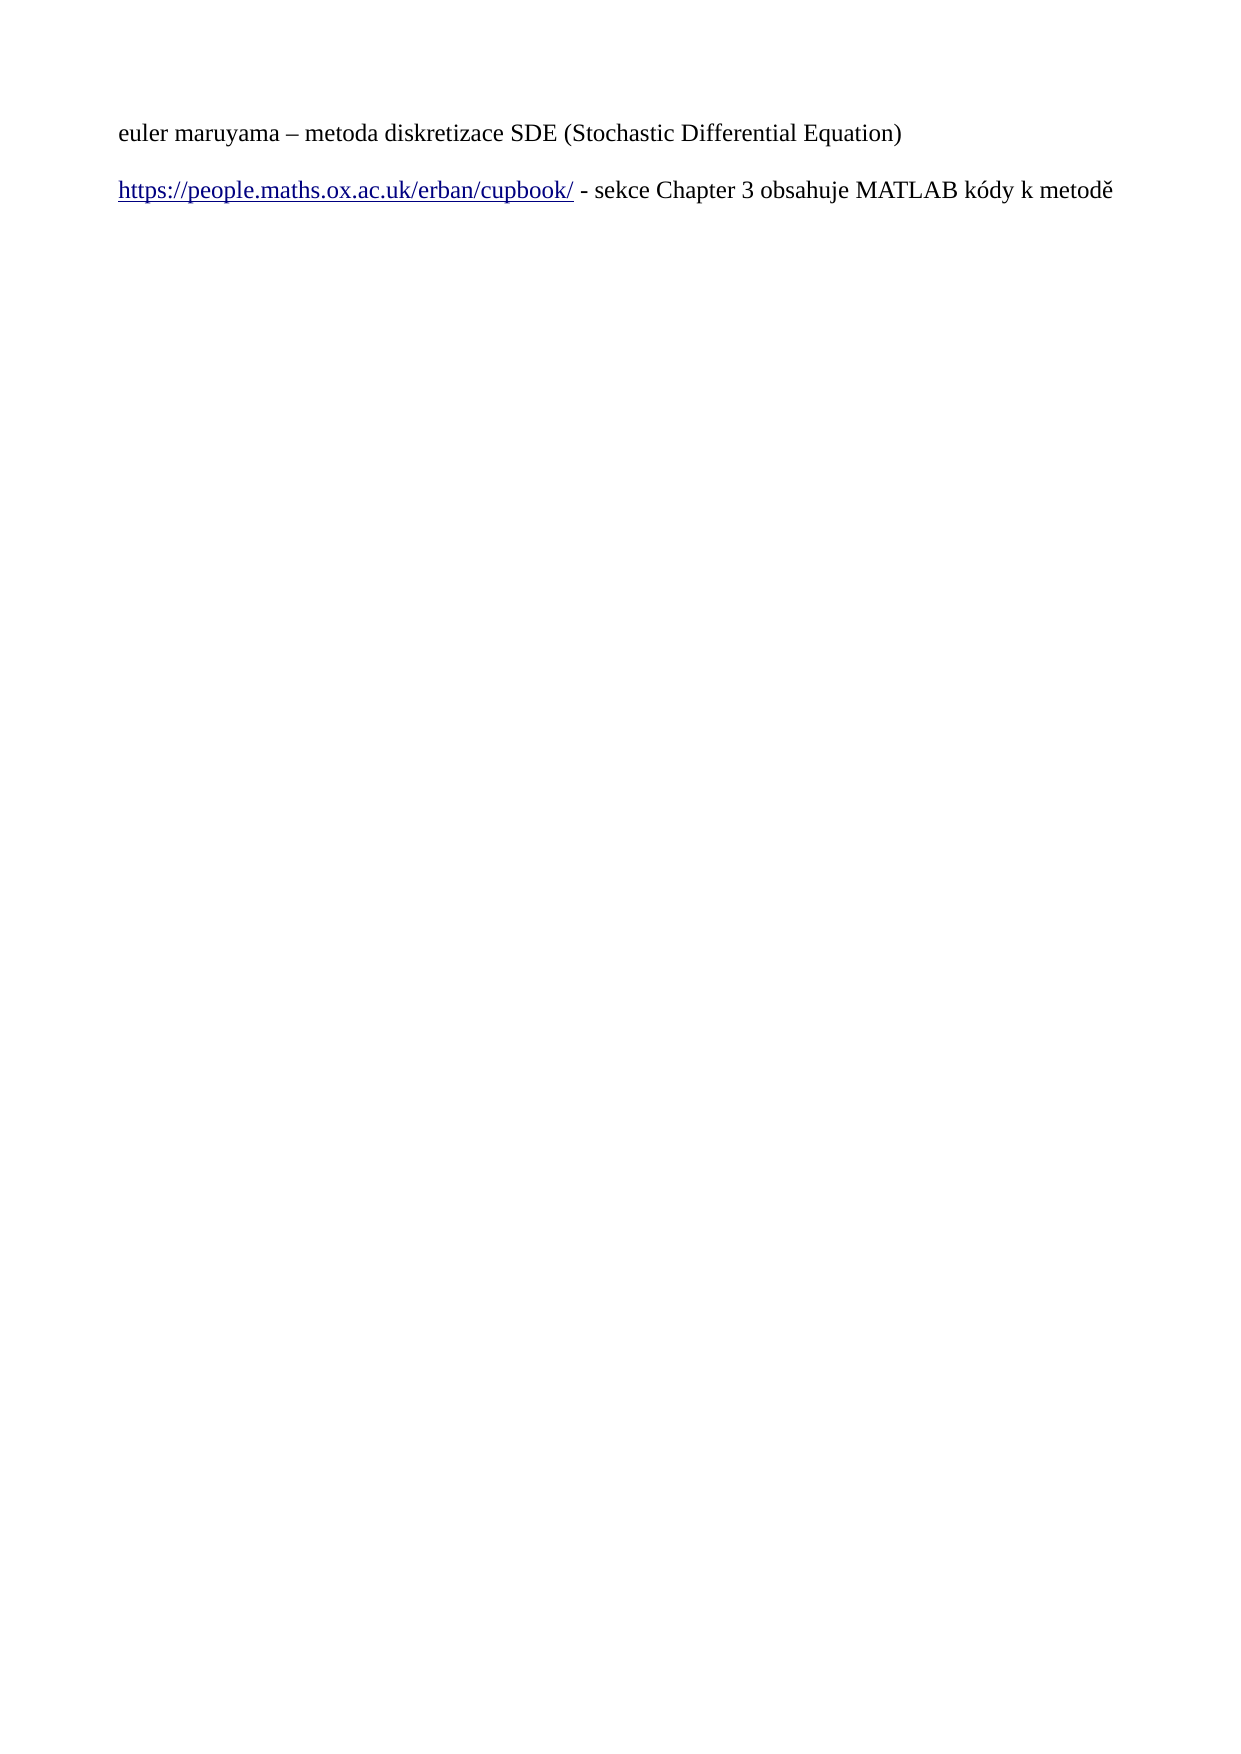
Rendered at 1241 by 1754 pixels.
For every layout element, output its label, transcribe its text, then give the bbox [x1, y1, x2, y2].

text euler maruyama – metoda diskretizace SDE (Stochastic Differential Equation) [118, 118, 1122, 147]
text https://people.maths.ox.ac.uk/erban/cupbook/ - sekce Chapter 3 obsahuje MATLAB kódy k metodě [118, 176, 1122, 204]
